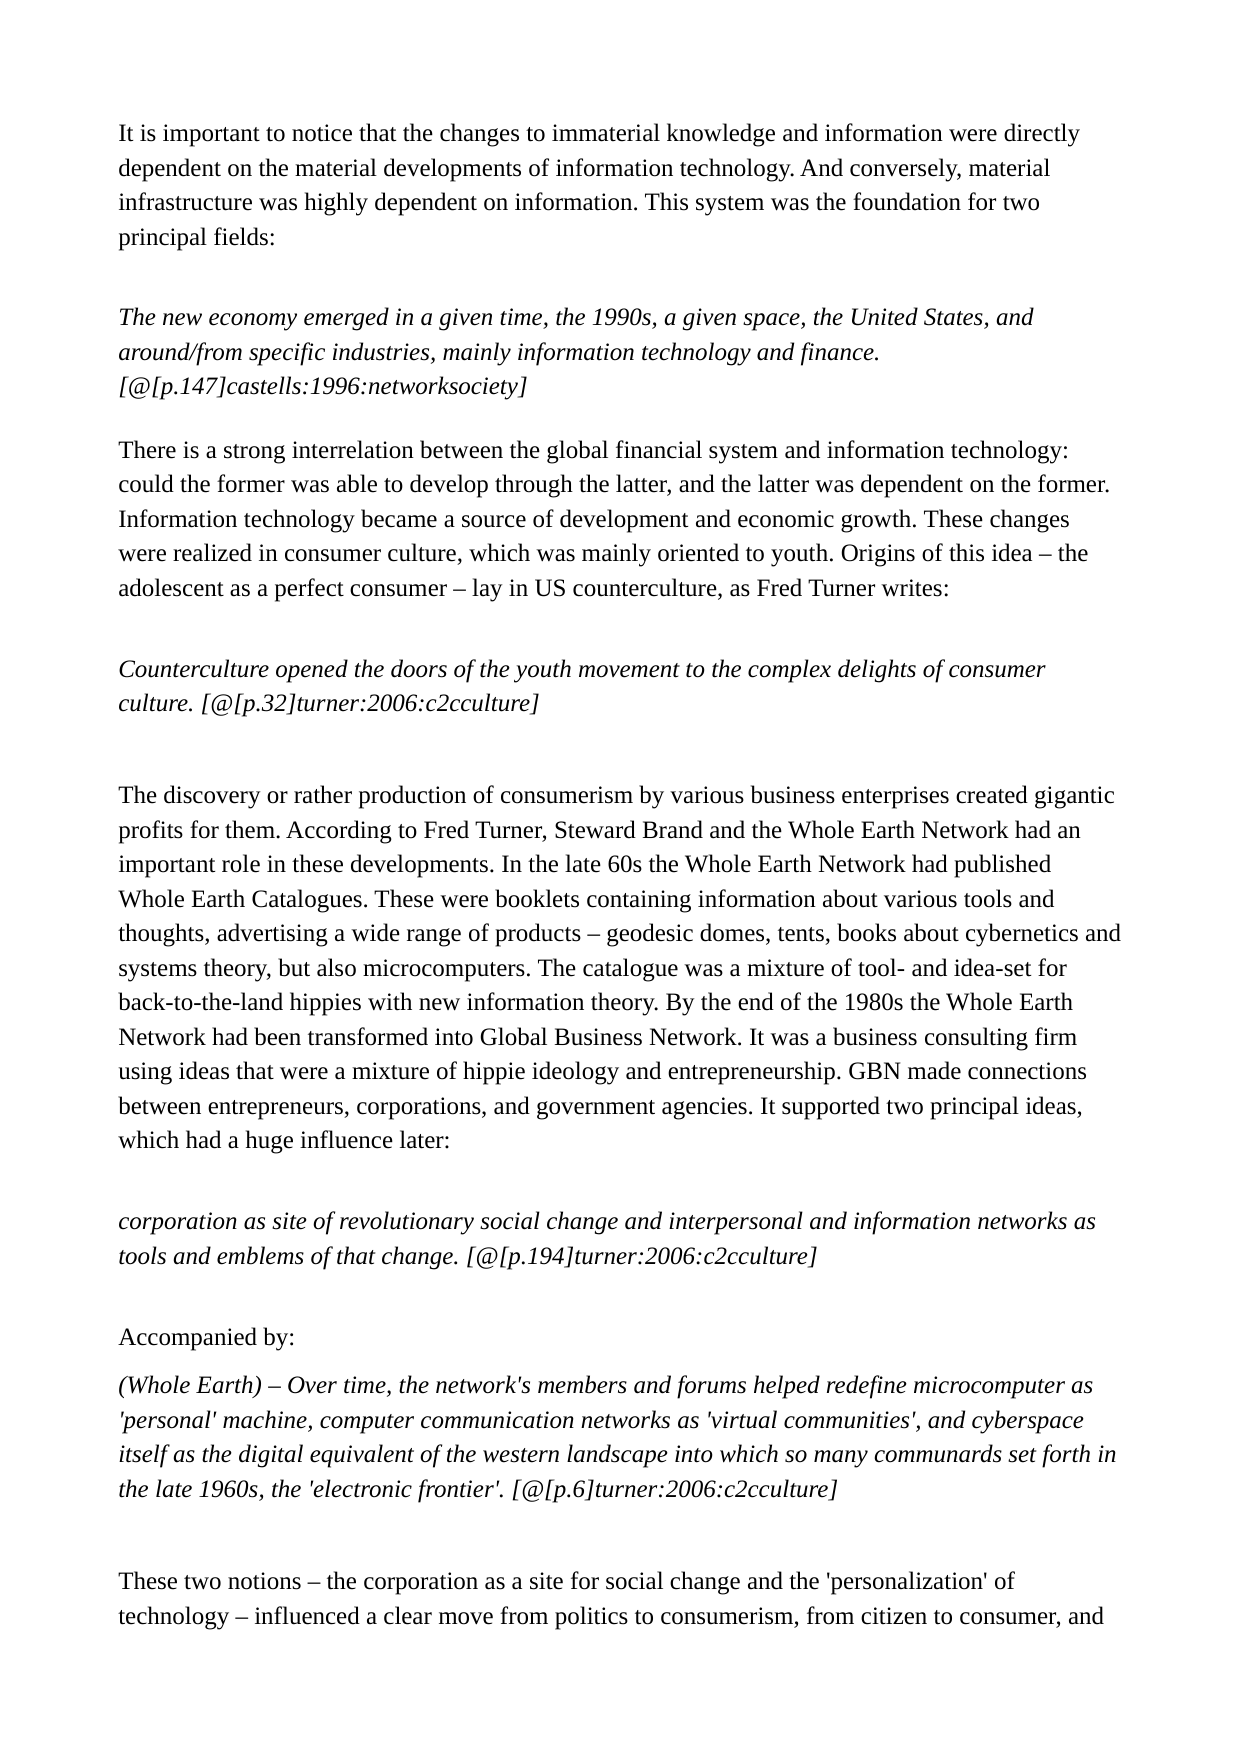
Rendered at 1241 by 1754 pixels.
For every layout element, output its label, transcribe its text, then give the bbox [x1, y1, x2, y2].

text It is important to notice that the changes to immaterial knowledge and information were directly dependent on the material developments of information technology. And conversely, material infrastructure was highly dependent on information. This system was the foundation for two principal fields: [118, 118, 1122, 250]
text Accompanied by: [118, 1322, 1122, 1350]
text (Whole Earth) – Over time, the network's members and forums helped redefine microcomputer as 'personal' machine, computer communication networks as 'virtual communities', and cyberspace itself as the digital equivalent of the western landscape into which so many communards set forth in the late 1960s, the 'electronic frontier'. [@[p.6]turner:2006:c2cculture] [118, 1371, 1122, 1503]
text Counterculture opened the doors of the youth movement to the complex delights of consumer culture. [@[p.32]turner:2006:c2cculture] [118, 654, 1122, 717]
text corporation as site of revolutionary social change and interpersonal and information networks as tools and emblems of that change. [@[p.194]turner:2006:c2cculture] [118, 1206, 1122, 1269]
text These two notions – the corporation as a site for social change and the 'personalization' of technology – influenced a clear move from politics to consumerism, from citizen to consumer, and [118, 1566, 1122, 1629]
text The new economy emerged in a given time, the 1990s, a given space, the United States, and around/from specific industries, mainly information technology and finance. [@[p.147]castells:1996:networksociety] [118, 302, 1122, 400]
text The discovery or rather production of consumerism by various business enterprises created gigantic profits for them. According to Fred Turner, Steward Brand and the Whole Earth Network had an important role in these developments. In the late 60s the Whole Earth Network had published Whole Earth Catalogues. These were booklets containing information about various tools and thoughts, advertising a wide range of products – geodesic domes, tents, books about cybernetics and systems theory, but also microcomputers. The catalogue was a mixture of tool- and idea-set for back-to-the-land hippies with new information theory. By the end of the 1980s the Whole Earth Network had been transformed into Global Business Network. It was a business consulting firm using ideas that were a mixture of hippie ideology and entrepreneurship. GBN made connections between entrepreneurs, corporations, and government agencies. It supported two principal ideas, which had a huge influence later: [118, 781, 1122, 1154]
text There is a strong interrelation between the global financial system and information technology: could the former was able to develop through the latter, and the latter was dependent on the former. Information technology became a source of development and economic growth. These changes were realized in consumer culture, which was mainly oriented to youth. Origins of this idea – the adolescent as a perfect consumer – lay in US counterculture, as Fred Turner writes: [118, 435, 1122, 602]
